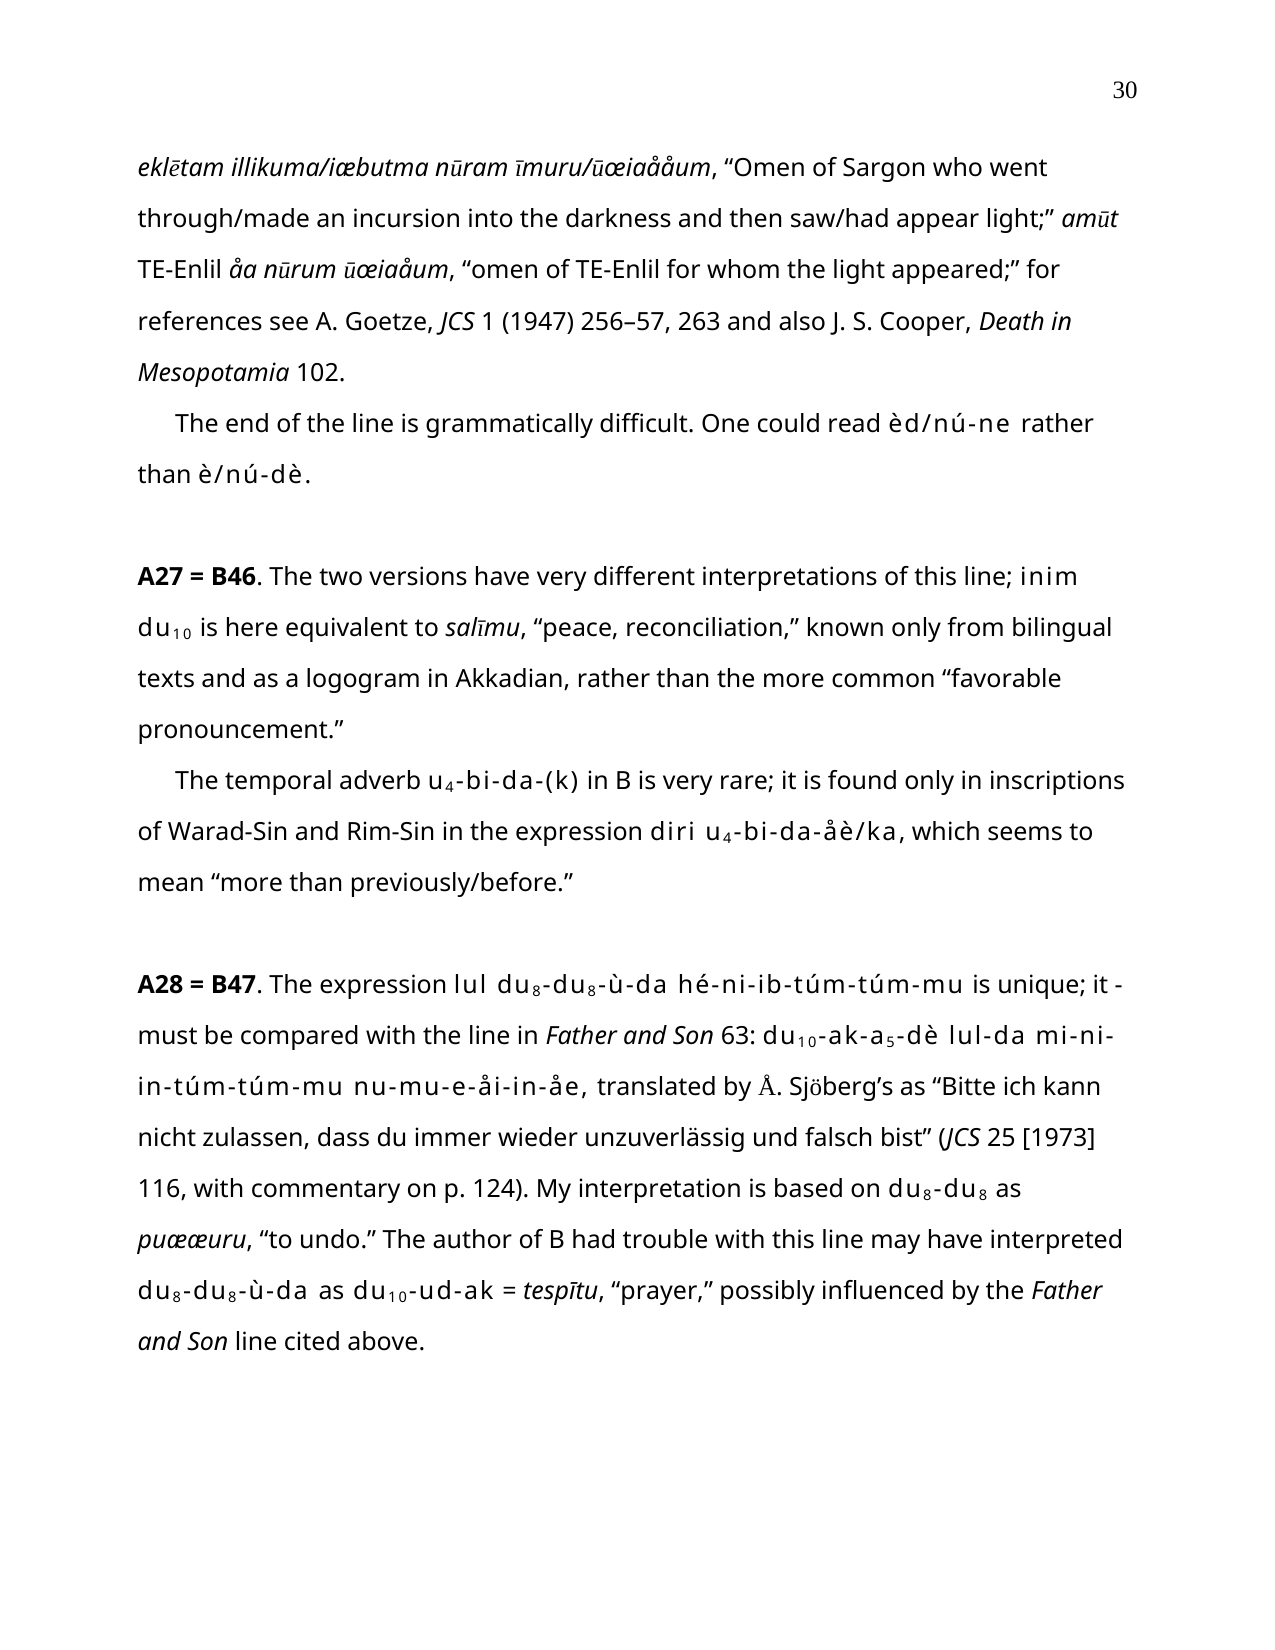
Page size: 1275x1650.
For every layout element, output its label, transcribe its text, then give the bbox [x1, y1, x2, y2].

text The end of the line is grammatically difficult. One could read èd/nú-ne rather than è/nú-dè. [137, 405, 1138, 490]
text A27 = B46. The two versions have very different interpretations of this line; inim du10 is here equivalent to salīmu, “peace, reconciliation,” known only from bilingual texts and as a logogram in Akkadian, rather than the more common “favorable pronouncement.” [137, 558, 1138, 746]
text eklētam illikuma/iæbutma nūram īmuru/ūœiaååum, “Omen of Sargon who went through/made an incursion into the darkness and then saw/had appear light;” amūt TE-Enlil åa nūrum ūœiaåum, “omen of TE-Enlil for whom the light appeared;” for references see A. Goetze, JCS 1 (1947) 256–57, 263 and also J. S. Cooper, Death in Mesopotamia 102. [137, 150, 1138, 388]
text A28 = B47. The expression lul du8-du8-ù-da hé-ni-ib-túm-túm-mu is unique; it ­must be compared with the line in Father and Son 63: du10-ak-a5-dè lul-da mi-ni-in-túm-túm-mu nu-mu-e-åi-in-åe, translated by Å. Sjöberg’s as “Bitte ich kann nicht zulassen, dass du immer wieder unzuverlässig und falsch bist” (JCS 25 [1973] 116, with commentary on p. 124). My interpretation is based on du8-du8 as puææuru, “to undo.” The author of B had trouble with this line may have interpreted du8-du8-ù-da as du10-ud-ak = tespītu, “prayer,” possibly influenced by the Father and Son line cited above. [137, 967, 1138, 1358]
text The temporal adverb u4-bi-da-(k) in B is very rare; it is found only in inscriptions of Warad-Sin and Rim-Sin in the expression diri u4-bi-da-åè/ka, which seems to mean “more than previously/before.” [137, 762, 1138, 899]
